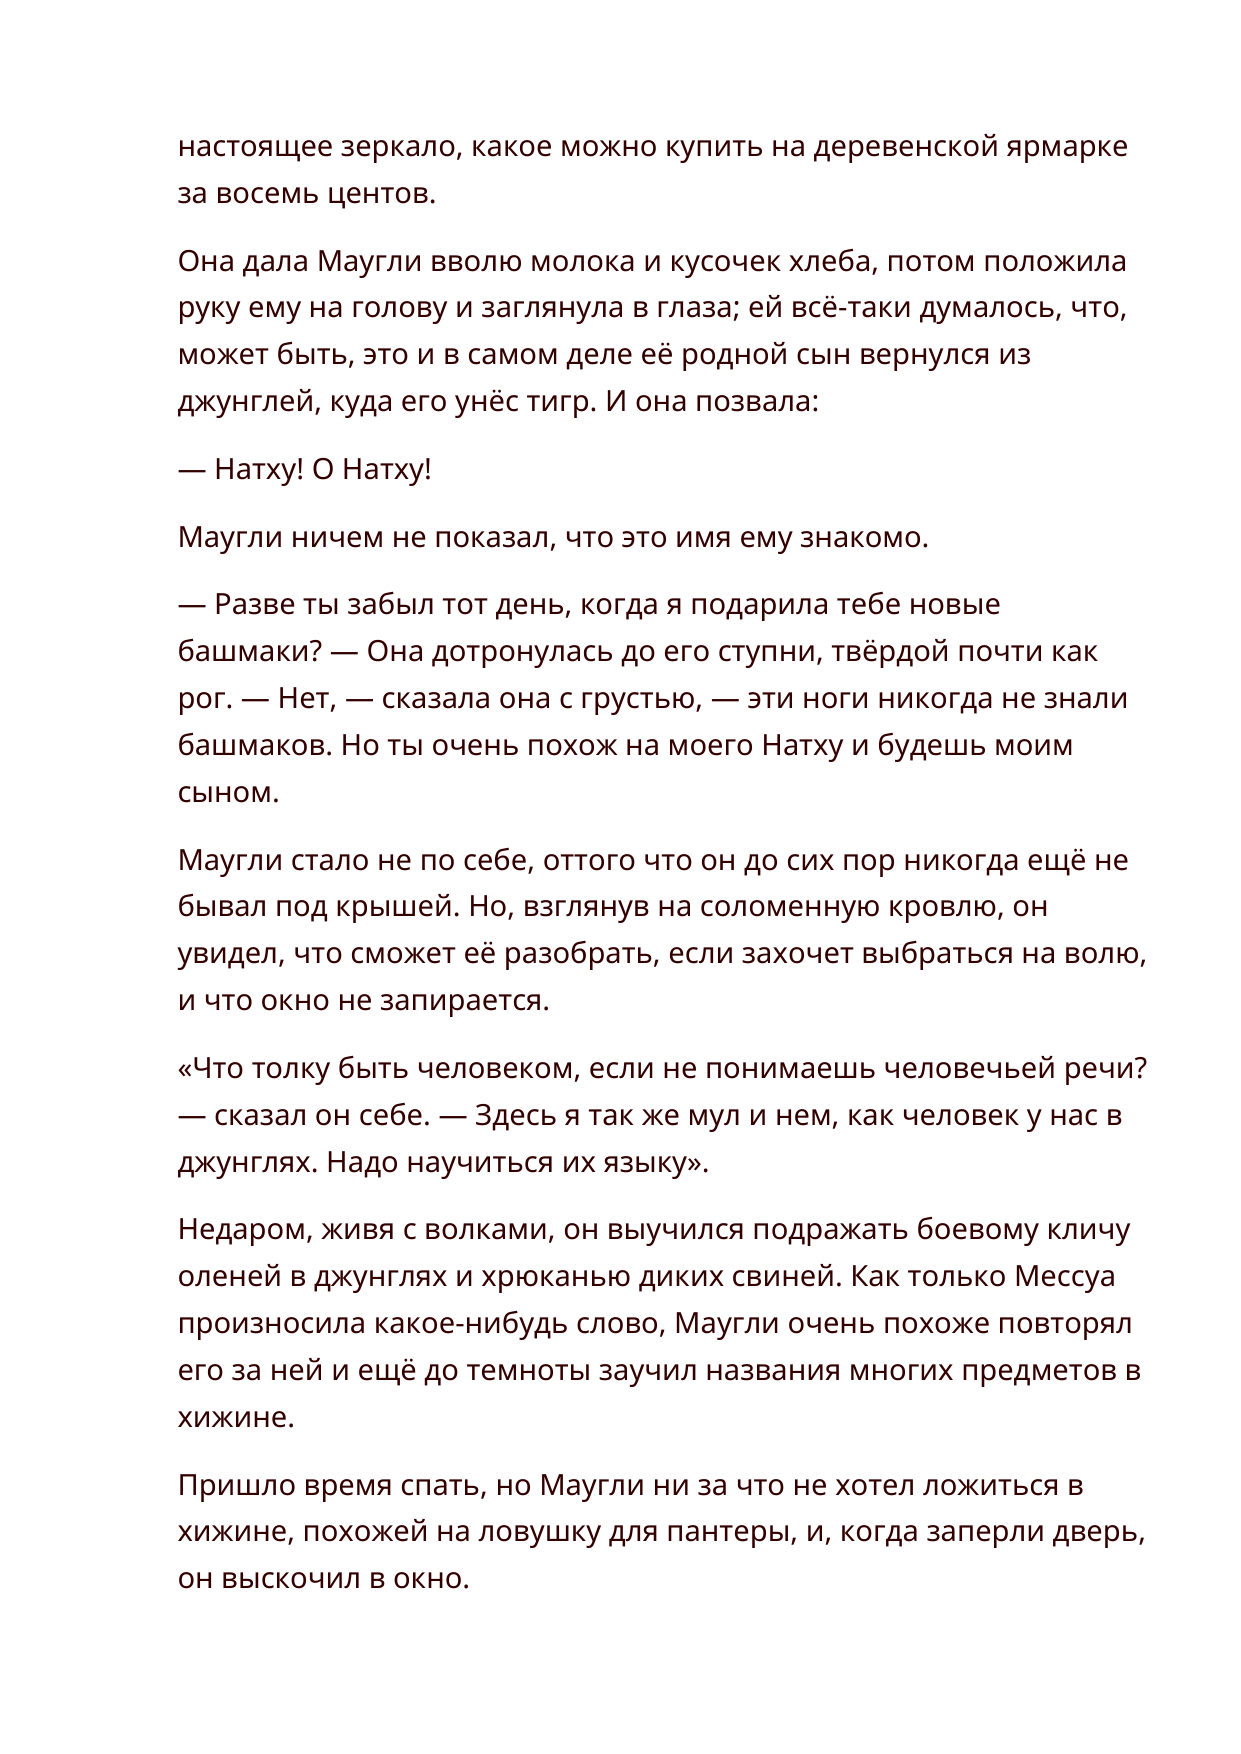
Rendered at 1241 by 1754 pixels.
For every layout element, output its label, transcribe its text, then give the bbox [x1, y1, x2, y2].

text настоящее зеркало, какое можно купить на деревенской ярмарке за восемь центов. [177, 118, 1152, 212]
text Маугли ничем не показал, что это имя ему знакомо. [177, 509, 1152, 556]
text — Натху! О Натху! [177, 441, 1152, 488]
text Маугли стало не по себе, оттого что он до сих пор никогда ещё не бывал под крышей. Но, взглянув на соломенную кровлю, он увидел, что сможет её разобрать, если захочет выбраться на волю, и что окно не запирается. [177, 832, 1152, 1019]
text «Что толку быть человеком, если не понимаешь человечьей речи? — сказал он себе. — Здесь я так же мул и нем, как человек у нас в джунглях. Надо научиться их языку». [177, 1040, 1152, 1181]
text Недаром, живя с волками, он выучился подражать боевому кличу оленей в джунглях и хрюканью диких свиней. Как только Мессуа произносила какое-нибудь слово, Маугли очень похоже повторял его за ней и ещё до темноты заучил названия многих предметов в хижине. [177, 1201, 1152, 1436]
text Она дала Маугли вволю молока и кусочек хлеба, потом положила руку ему на голову и заглянула в глаза; ей всё-таки думалось, что, может быть, это и в самом деле её родной сын вернулся из джунглей, куда его унёс тигр. И она позвала: [177, 233, 1152, 420]
text Пришло время спать, но Маугли ни за что не хотел ложиться в хижине, похожей на ловушку для пантеры, и, когда заперли дверь, он выскочил в окно. [177, 1457, 1152, 1597]
text — Разве ты забыл тот день, когда я подарила тебе новые башмаки? — Она дотронулась до его ступни, твёрдой почти как рог. — Нет, — сказала она с грустью, — эти ноги никогда не знали башмаков. Но ты очень похож на моего Натху и будешь моим сыном. [177, 576, 1152, 811]
